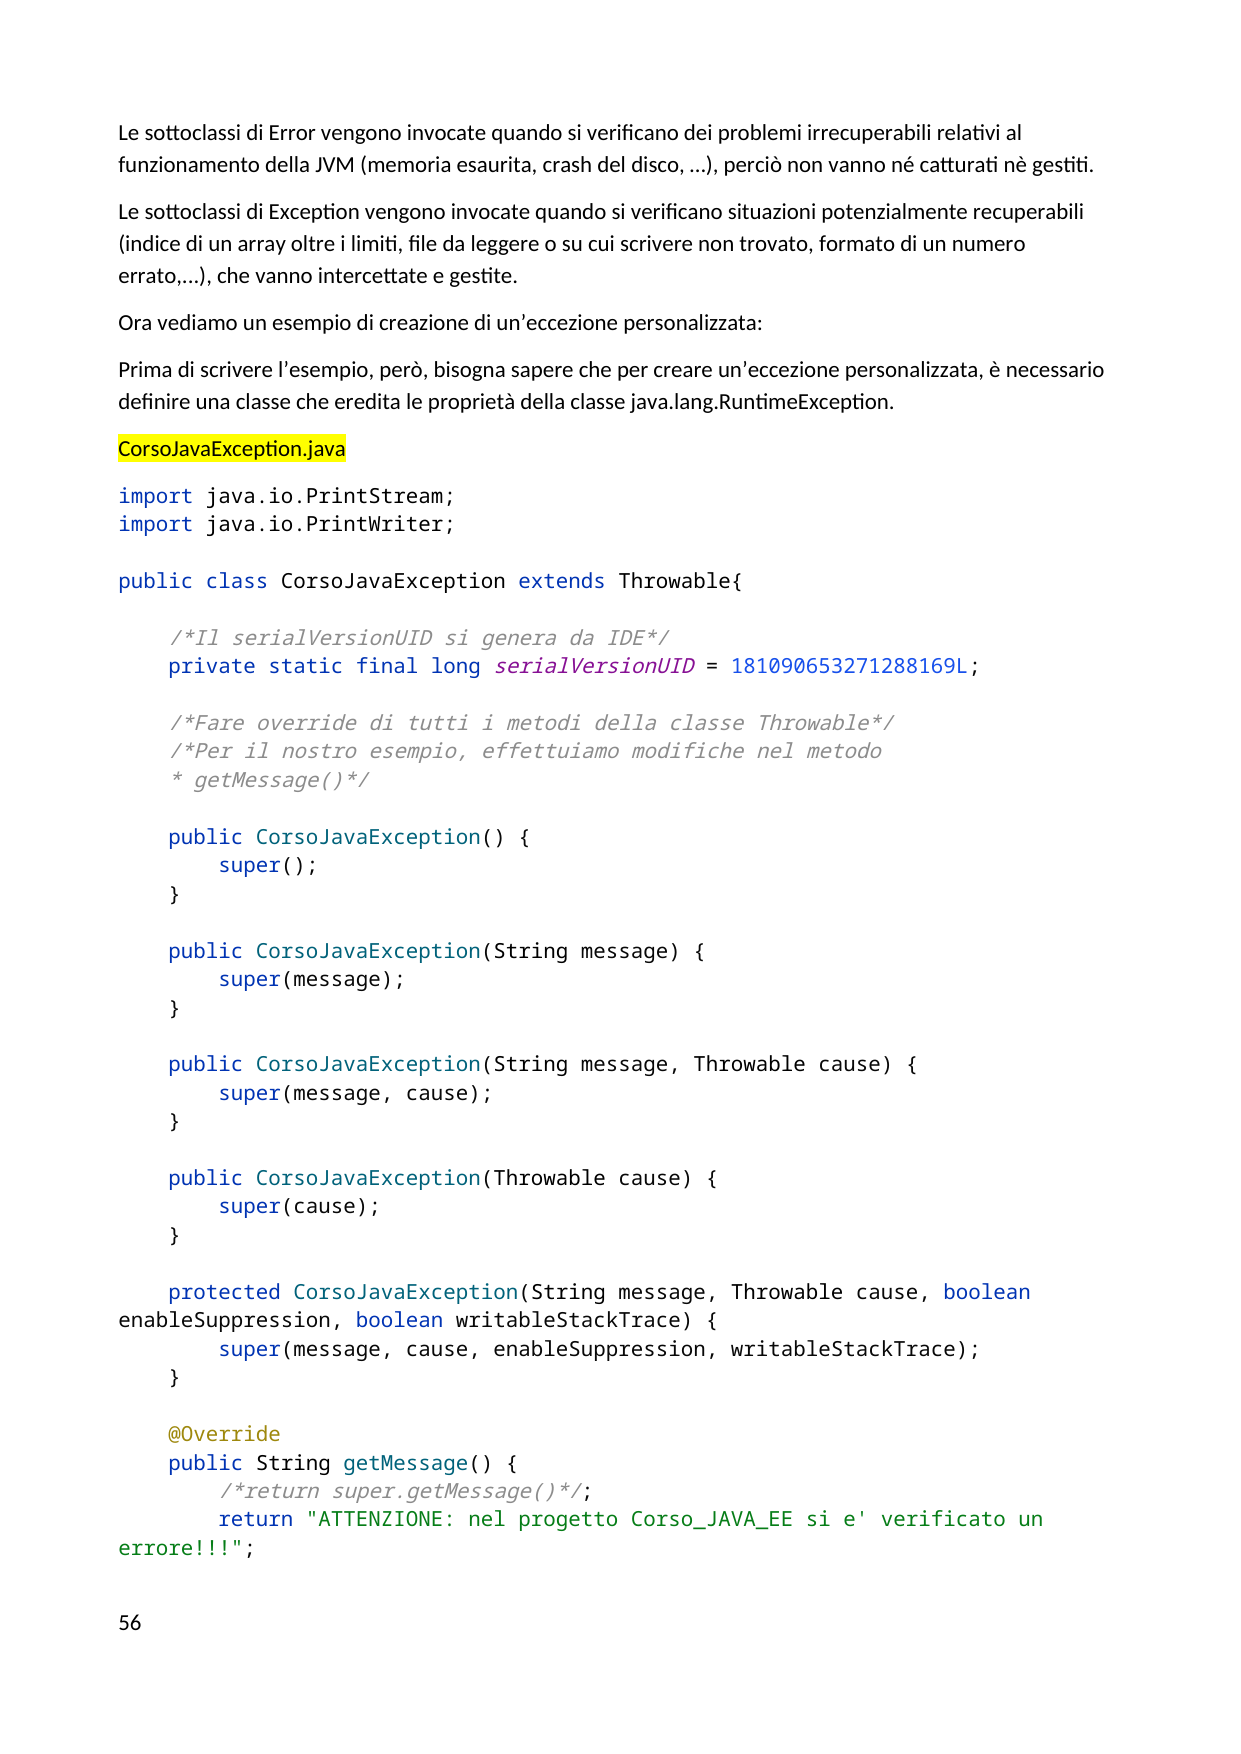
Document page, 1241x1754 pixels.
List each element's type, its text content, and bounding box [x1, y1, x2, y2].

text CorsoJavaException.java [118, 434, 1122, 462]
text import java.io.PrintStream; import java.io.PrintWriter; public class CorsoJavaException extends Throwable{ /*Il serialVersionUID si genera da IDE*/ private static final long serialVersionUID = 181090653271288169L; /*Fare override di tutti i metodi della classe Throwable*/ /*Per il nostro esempio, effettuiamo modifiche nel metodo * getMessage()*/ public CorsoJavaException() { super(); } public CorsoJavaException(String message) { super(message); } public CorsoJavaException(String message, Throwable cause) { super(message, cause); } public CorsoJavaException(Throwable cause) { super(cause); } protected CorsoJavaException(String message, Throwable cause, boolean enableSuppression, boolean writableStackTrace) { super(message, cause, enableSuppression, writableStackTrace); } @Override public String getMessage() { /*return super.getMessage()*/; return "ATTENZIONE: nel progetto Corso_JAVA_EE si e' verificato un errore!!!"; [118, 481, 1122, 1561]
text Le sottoclassi di Error vengono invocate quando si verificano dei problemi irrecuperabili relativi al funzionamento della JVM (memoria esaurita, crash del disco, …), perciò non vanno né catturati nè gestiti. [118, 118, 1122, 178]
text Ora vediamo un esempio di creazione di un’eccezione personalizzata: [118, 308, 1122, 336]
text Le sottoclassi di Exception vengono invocate quando si verificano situazioni potenzialmente recuperabili (indice di un array oltre i limiti, file da leggere o su cui scrivere non trovato, formato di un numero errato,...), che vanno intercettate e gestite. [118, 197, 1122, 289]
text Prima di scrivere l’esempio, però, bisogna sapere che per creare un’eccezione personalizzata, è necessario definire una classe che eredita le proprietà della classe java.lang.RuntimeException. [118, 355, 1122, 415]
